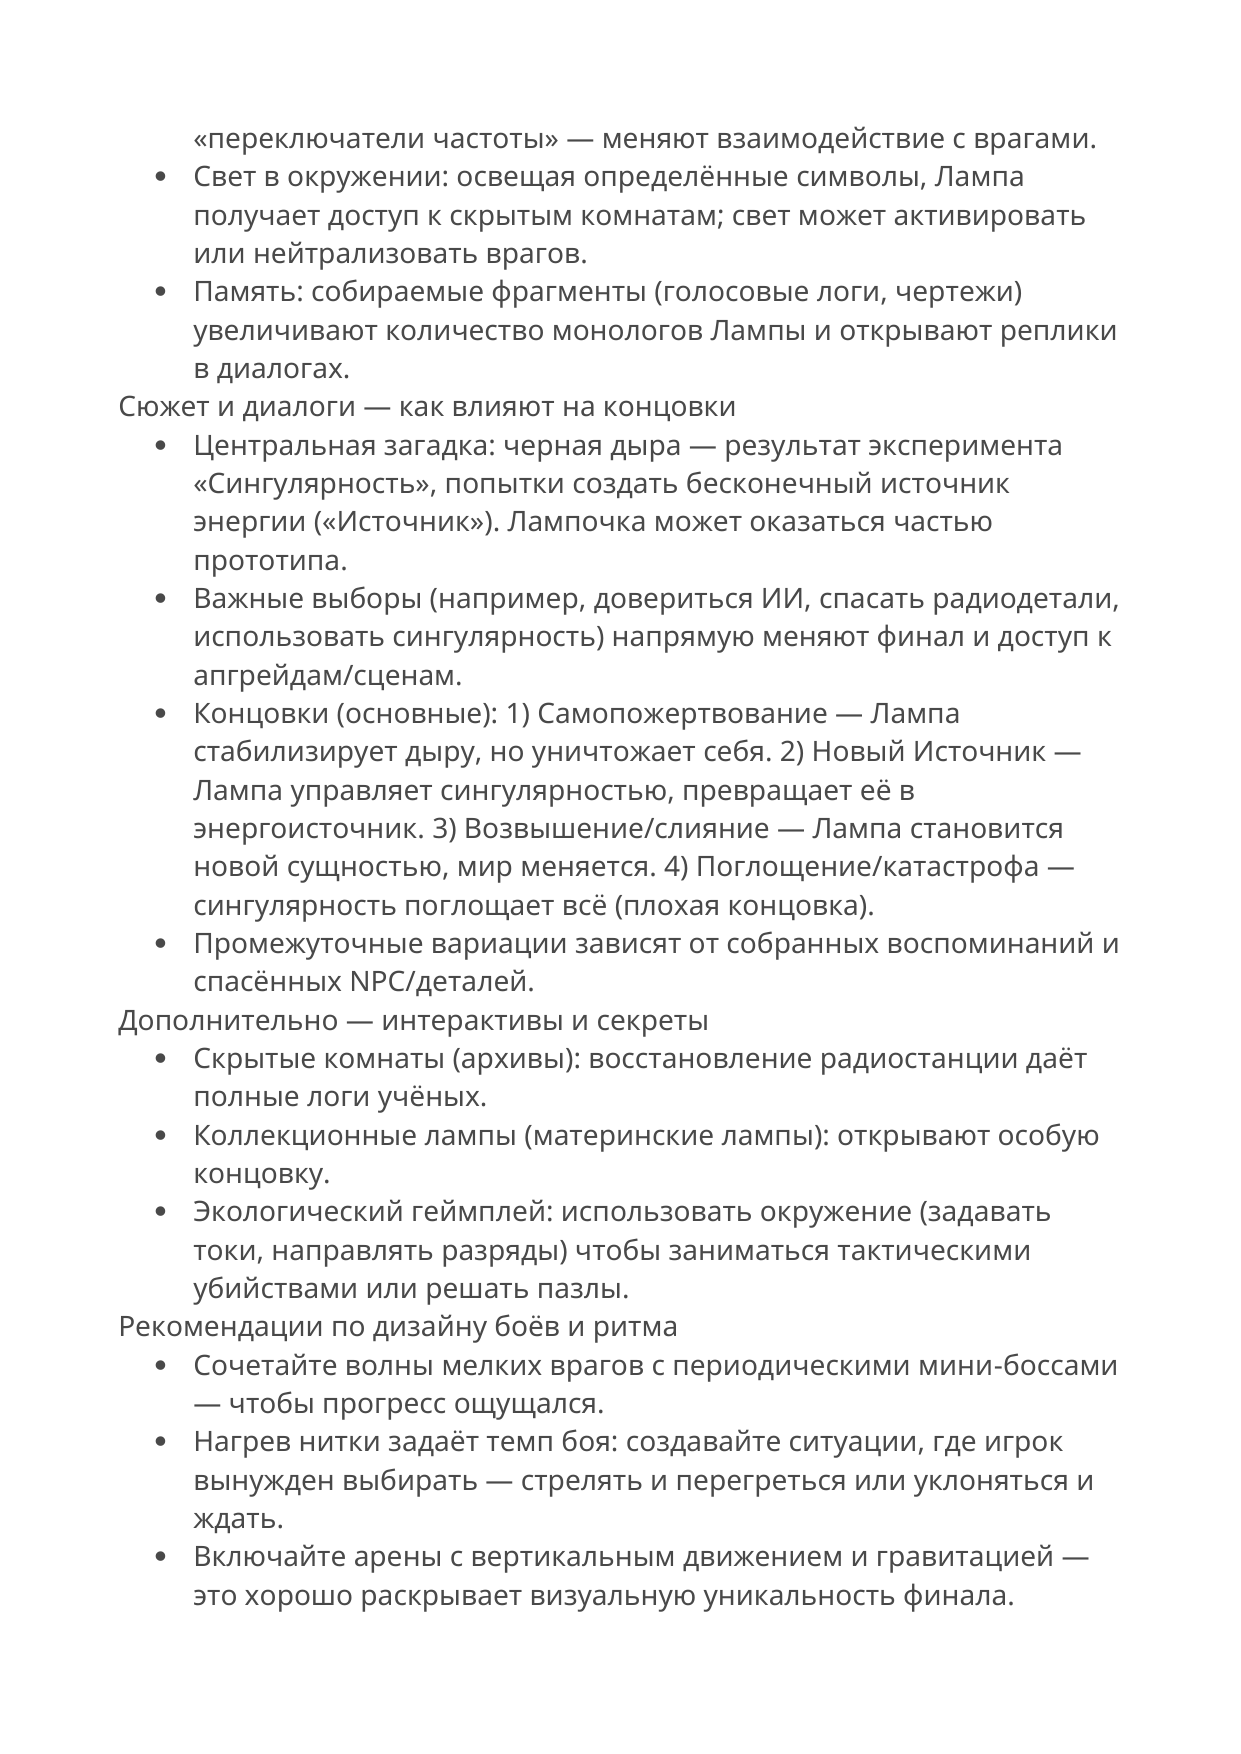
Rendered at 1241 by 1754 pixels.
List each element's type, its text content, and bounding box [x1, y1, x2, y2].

list Концовки (основные): 1) Самопожертвование — Лампа стабилизирует дыру, но уничтожает себя. 2) Новый Источник — Лампа управляет сингулярностью, превращает её в энергоисточник. 3) Возвышение/слияние — Лампа становится новой сущностью, мир меняется. 4) Поглощение/катастрофа — сингулярность поглощает всё (плохая концовка). [156, 693, 1122, 923]
list Свет в окружении: освещая определённые символы, Лампа получает доступ к скрытым комнатам; свет может активировать или нейтрализовать врагов. [156, 156, 1122, 271]
list Скрытые комнаты (архивы): восстановление радиостанции даёт полные логи учёных. [156, 1038, 1122, 1115]
list Коллекционные лампы (материнские лампы): открывают особую концовку. [156, 1115, 1122, 1191]
text Дополнительно — интерактивы и секреты [118, 1000, 1122, 1038]
list Центральная загадка: черная дыра — результат эксперимента «Сингулярность», попытки создать бесконечный источник энергии («Источник»). Лампочка может оказаться частью прототипа. [156, 425, 1122, 578]
text Рекомендации по дизайну боёв и ритма [118, 1306, 1122, 1345]
list Важные выборы (например, довериться ИИ, спасать радиодетали, использовать сингулярность) напрямую меняют финал и доступ к апгрейдам/сценам. [156, 578, 1122, 693]
list «переключатели частоты» — меняют взаимодействие с врагами. [156, 118, 1122, 156]
text Сюжет и диалоги — как влияют на концовки [118, 386, 1122, 425]
list Экологический геймплей: использовать окружение (задавать токи, направлять разряды) чтобы заниматься тактическими убийствами или решать пазлы. [156, 1191, 1122, 1306]
list Нагрев нитки задаёт темп боя: создавайте ситуации, где игрок вынужден выбирать — стрелять и перегреться или уклоняться и ждать. [156, 1421, 1122, 1536]
list Включайте арены с вертикальным движением и гравитацией — это хорошо раскрывает визуальную уникальность финала. [156, 1536, 1122, 1613]
list Промежуточные вариации зависят от собранных воспоминаний и спасённых NPC/деталей. [156, 923, 1122, 1000]
list Сочетайте волны мелких врагов с периодическими мини‑боссами — чтобы прогресс ощущался. [156, 1345, 1122, 1421]
list Память: собираемые фрагменты (голосовые логи, чертежи) увеличивают количество монологов Лампы и открывают реплики в диалогах. [156, 271, 1122, 386]
